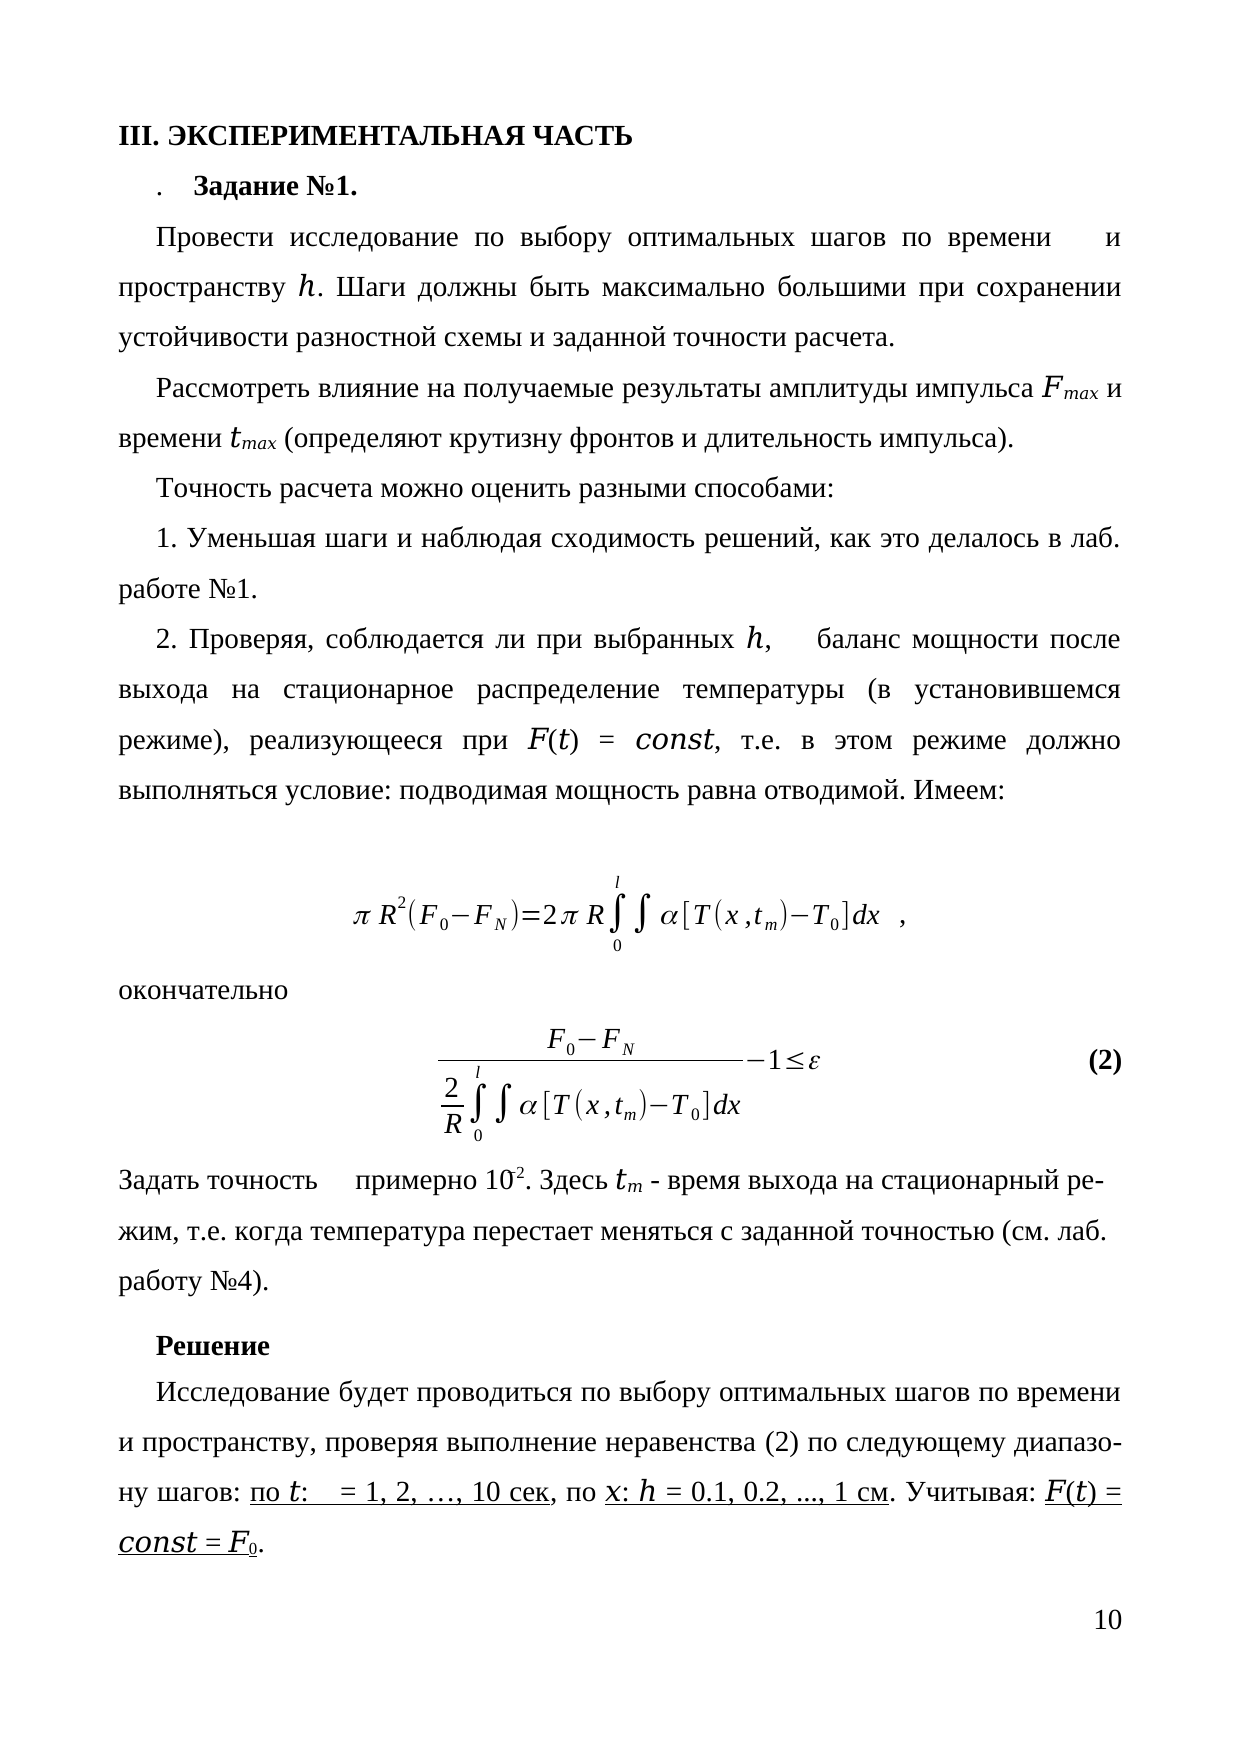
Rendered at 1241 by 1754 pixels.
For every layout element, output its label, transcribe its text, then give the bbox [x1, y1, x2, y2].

text окончательно [118, 972, 1122, 1006]
subtitle III. ЭКСПЕРИМЕНТАЛЬНАЯ ЧАСТЬ [118, 118, 1122, 152]
text 1. Уменьшая шаги и наблюдая сходимость решений, как это делалось в лаб. работе №1. [118, 521, 1122, 604]
subtitle Задание №1. [156, 168, 1122, 202]
text Точность расчета можно оценить разными способами: [118, 470, 1122, 504]
text Провести исследование по выбору оптимальных шагов по времени 𝜏 и пространству ℎ. Шаги должны быть максимально большими при сохранении устойчивости разностной схемы и заданной точности расчета. [118, 219, 1122, 353]
subtitle Решение [156, 1328, 1122, 1361]
text Рассмотреть влияние на получаемые результаты амплитуды импульса 𝐹𝑚𝑎𝑥 и времени 𝑡𝑚𝑎𝑥 (определяют крутизну фронтов и длительность импульса). [118, 370, 1122, 453]
text , [118, 873, 1122, 955]
text Задать точность 𝜀 примерно 10−2. Здесь 𝑡𝑚 - время выхода на стационарный ре­жим, т.е. когда температура перестает меняться с заданной точностью (см. лаб. работу №4). [118, 1162, 1122, 1296]
text 2. Проверяя, соблюдается ли при выбранных ℎ, 𝜏 баланс мощности после выхода на стационарное распределение температуры (в установившемся режиме), реализующееся при 𝐹(𝑡) = 𝑐𝑜𝑛𝑠𝑡, т.е. в этом режиме должно выполняться условие: подводимая мощность равна отводимой. Имеем: [118, 621, 1122, 806]
text Исследование будет проводиться по выбору оптимальных шагов по времени и пространству, проверяя выполнение неравенства (2) по следующему диапазо­ну шагов: по 𝑡:𝜏 = 1, 2, …, 10 сек, по 𝑥: ℎ = 0.1, 0.2, ..., 1 см. Учитывая: 𝐹(𝑡) = 𝑐𝑜𝑛𝑠𝑡 = 𝐹0. [118, 1374, 1122, 1558]
text (2) [118, 1022, 1122, 1146]
